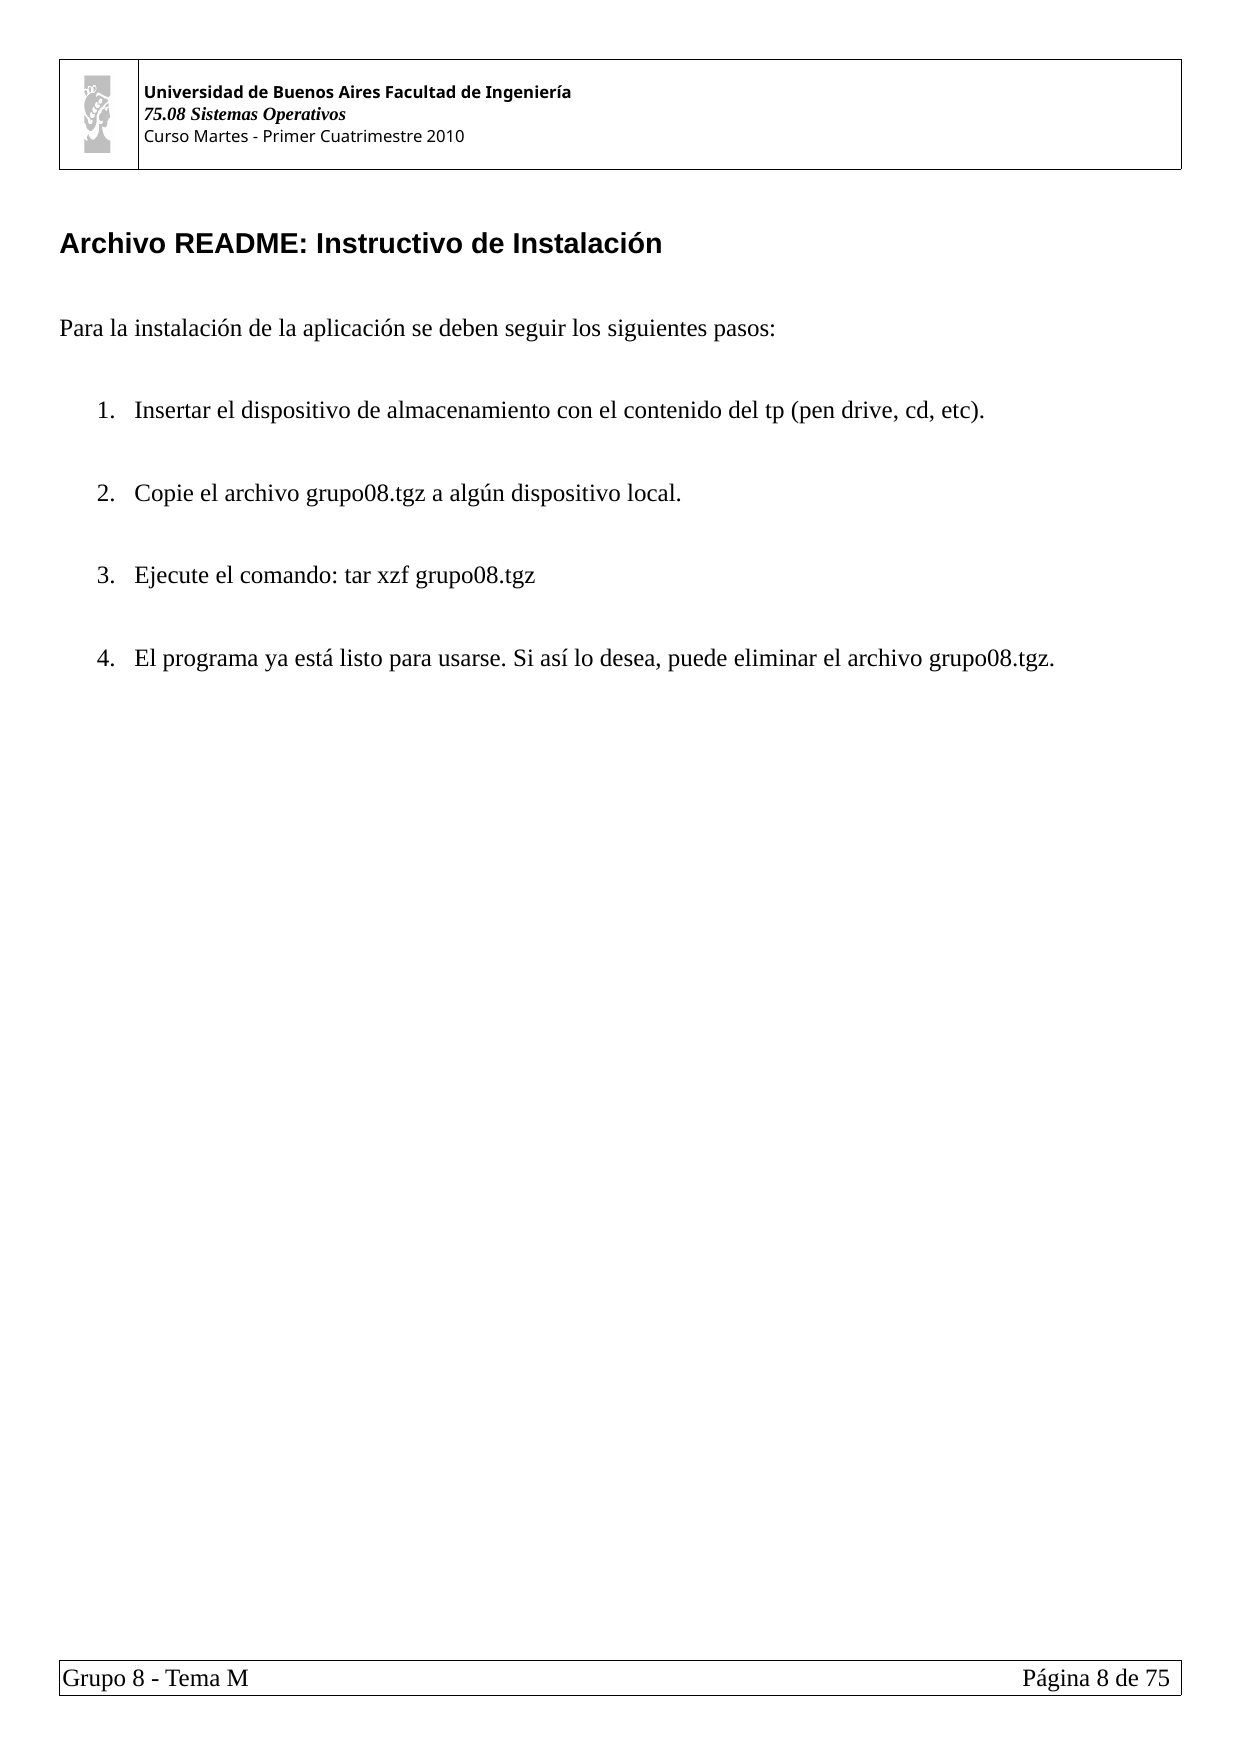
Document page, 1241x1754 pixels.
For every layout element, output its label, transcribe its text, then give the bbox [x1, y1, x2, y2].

picture [83, 73, 114, 155]
text Para la instalación de la aplicación se deben seguir los siguientes pasos: [59, 313, 1181, 342]
subtitle Archivo README: Instructivo de Instalación [59, 226, 1181, 259]
list Insertar el dispositivo de almacenamiento con el contenido del tp (pen drive, cd, etc). [97, 396, 1181, 424]
list El programa ya está listo para usarse. Si así lo desea, puede eliminar el archivo grupo08.tgz. [97, 643, 1181, 672]
list Copie el archivo grupo08.tgz a algún dispositivo local. [97, 478, 1181, 507]
list Ejecute el comando: tar xzf grupo08.tgz [97, 561, 1181, 589]
